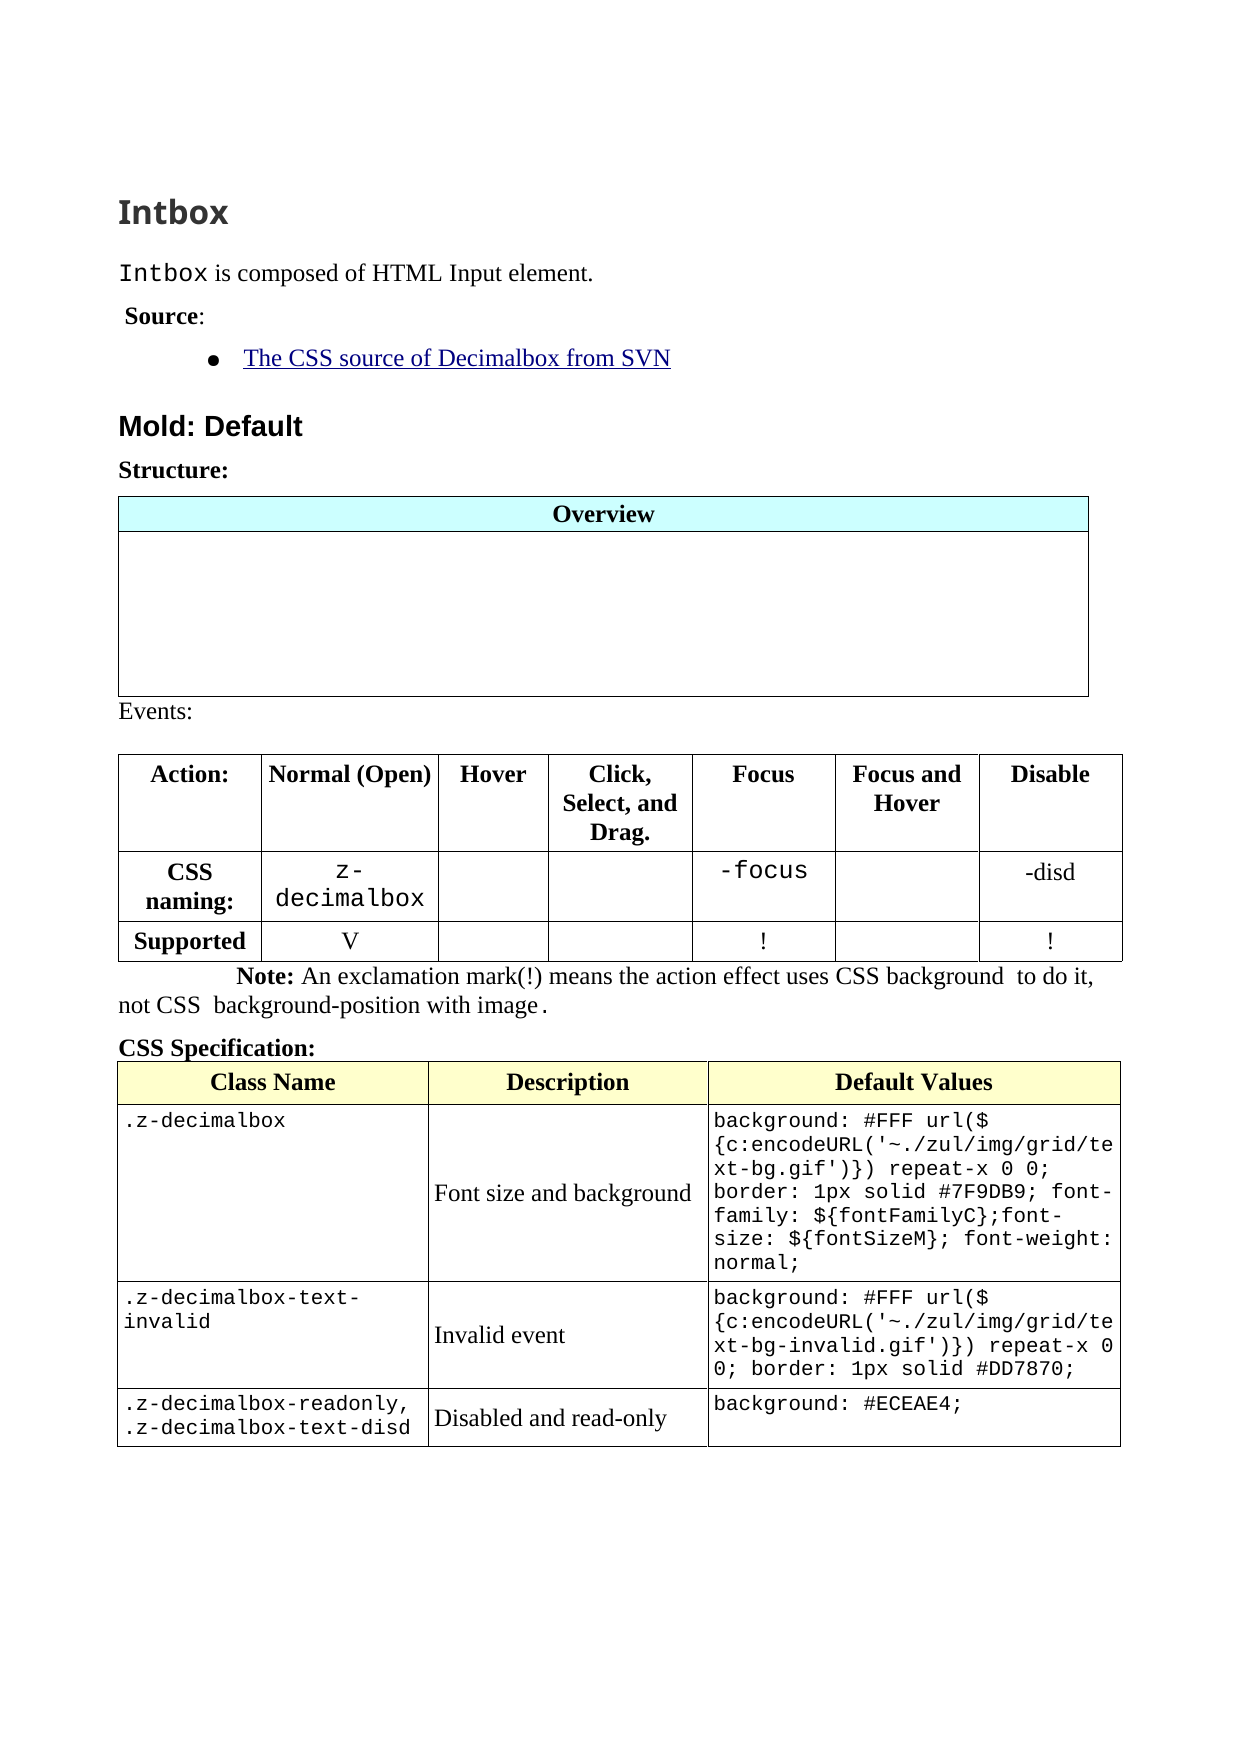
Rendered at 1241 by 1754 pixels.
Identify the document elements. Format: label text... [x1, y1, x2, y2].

table_cell [549, 922, 692, 961]
table_header Normal (Open) [262, 755, 438, 851]
table_cell ! [693, 922, 835, 961]
table_header Action: [119, 755, 261, 851]
text Source: [118, 301, 1122, 330]
table_cell .z-decimalbox-text-invalid [118, 1282, 428, 1388]
list The CSS source of Decimalbox from SVN [236, 343, 1122, 371]
table_cell z-decimalbox [262, 852, 438, 921]
table_cell [836, 852, 978, 921]
table_header Focus and Hover [836, 755, 978, 851]
table_cell .z-decimalbox-readonly, .z-decimalbox-text-disd [118, 1389, 428, 1446]
table_cell background: #FFF url(${c:encodeURL('~./zul/img/grid/text-bg.gif')}) repeat-x 0 0; border: 1px solid #7F9DB9; font-family: ${fontFamilyC};font-size: ${fontSizeM}; font-weight: normal; [709, 1105, 1120, 1281]
table_cell [119, 532, 1088, 696]
table_cell -disd [980, 852, 1122, 921]
table_header Hover [439, 755, 548, 851]
text Structure: [118, 455, 1122, 484]
table_cell Font size and background [429, 1105, 707, 1281]
table_cell Disabled and read-only [429, 1389, 707, 1446]
table_header Focus [693, 755, 835, 851]
table_header Click, Select, and Drag. [549, 755, 692, 851]
table_cell Invalid event [429, 1282, 707, 1388]
text Events: [118, 696, 1122, 754]
subtitle Intbox [118, 189, 1122, 234]
table_header Overview [119, 497, 1088, 531]
text CSS Specification: [118, 1033, 1122, 1061]
table_cell [836, 922, 978, 961]
table_cell [439, 852, 548, 921]
table_header Description [429, 1062, 707, 1104]
table_cell [549, 852, 692, 921]
text Intbox is composed of HTML Input element. [118, 258, 1122, 289]
table_cell -focus [693, 852, 835, 921]
table_cell [439, 922, 548, 961]
table_header Class Name [118, 1062, 428, 1104]
table_cell Supported [119, 922, 261, 961]
table_cell ! [980, 922, 1122, 961]
table_header Default Values [709, 1062, 1120, 1104]
table_cell .z-decimalbox [118, 1105, 428, 1281]
text Note: An exclamation mark(!) means the action effect uses CSS background to do it, not CSS background-position with image. [118, 962, 1122, 1020]
table_cell CSS naming: [119, 852, 261, 921]
table_cell background: #ECEAE4; [709, 1389, 1120, 1446]
table_cell V [262, 922, 438, 961]
table_header Disable [980, 755, 1122, 851]
table_cell background: #FFF url(${c:encodeURL('~./zul/img/grid/text-bg-invalid.gif')}) repeat-x 0 0; border: 1px solid #DD7870; [709, 1282, 1120, 1388]
subtitle Mold: Default [118, 409, 1122, 442]
